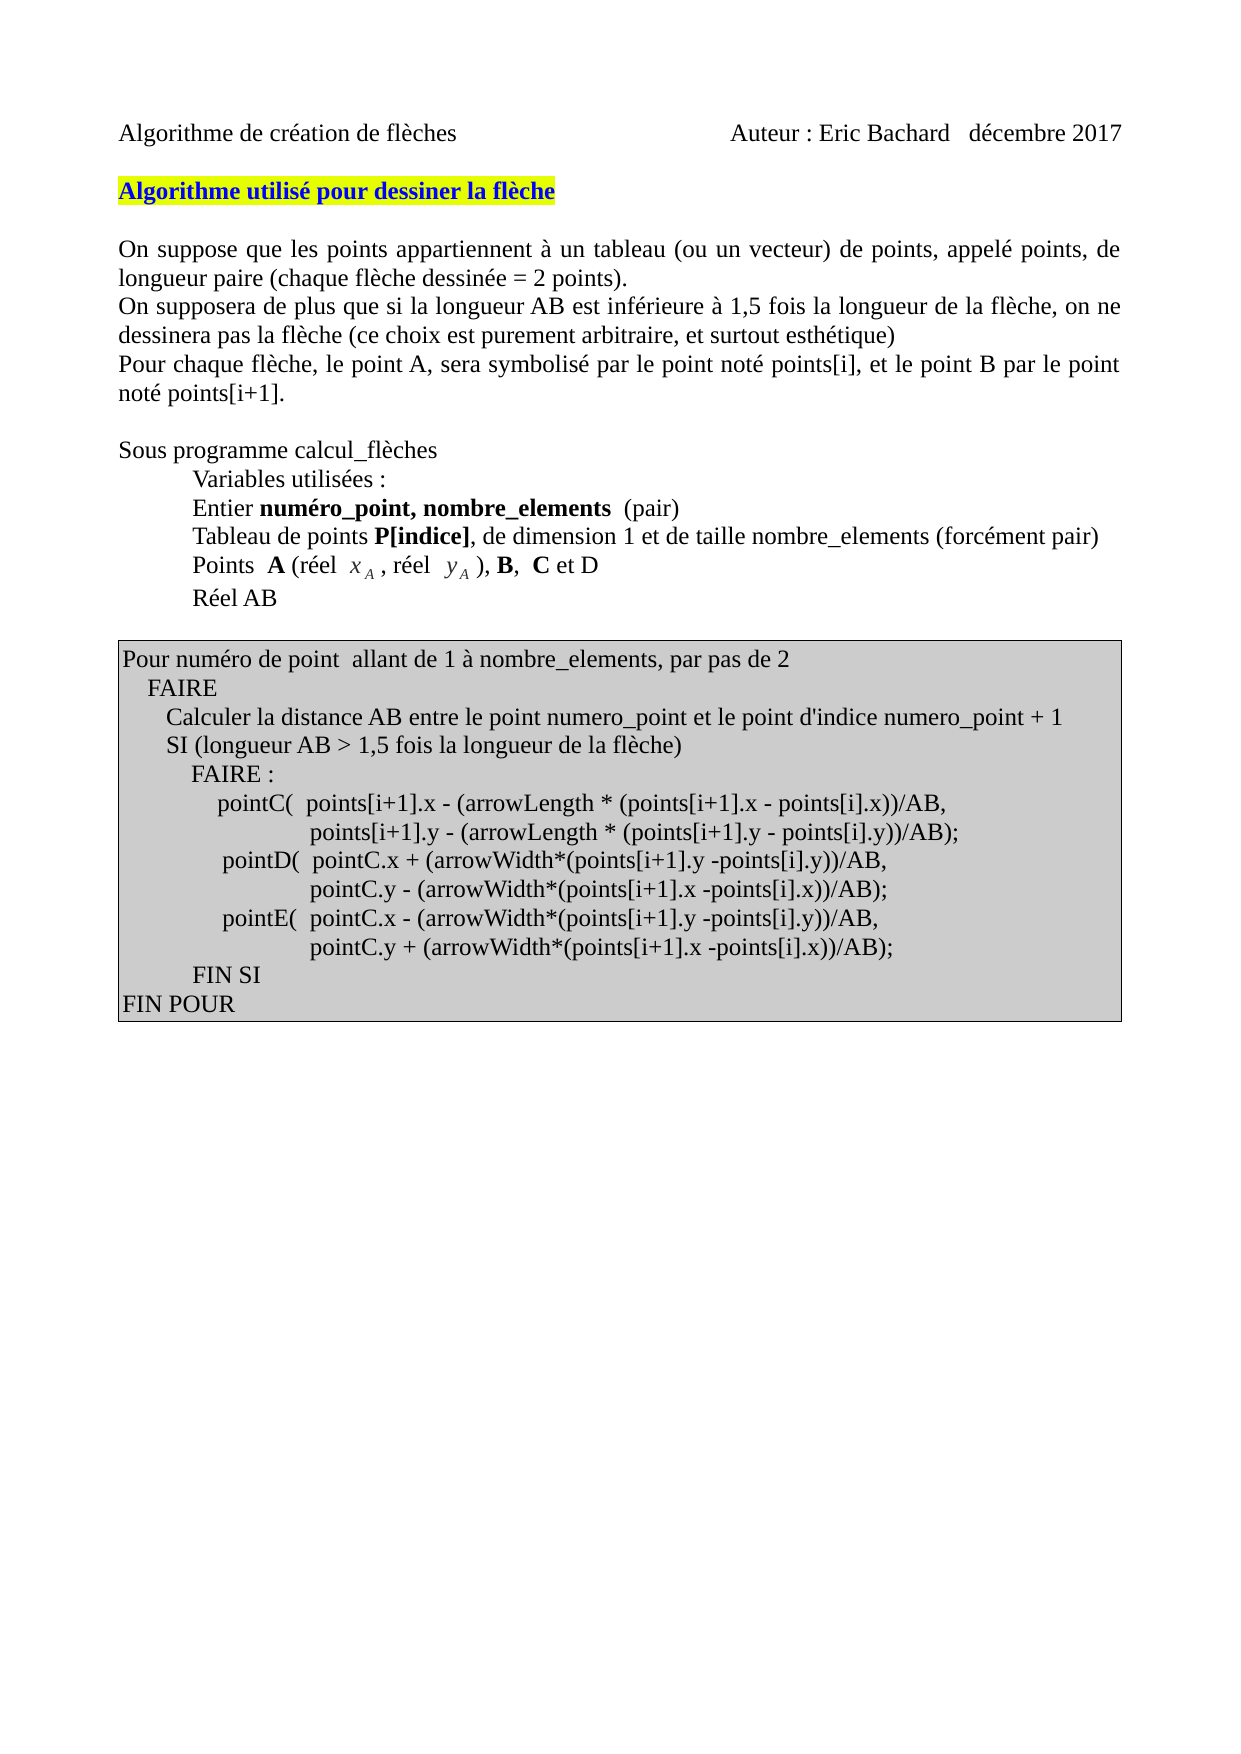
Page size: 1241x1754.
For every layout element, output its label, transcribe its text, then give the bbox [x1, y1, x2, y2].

text Tableau de points P[indice], de dimension 1 et de taille nombre_elements (forcément pair) [118, 521, 1122, 550]
text On suppose que les points appartiennent à un tableau (ou un vecteur) de points, appelé points, de longueur paire (chaque flèche dessinée = 2 points). [118, 234, 1122, 291]
text pointD( pointC.x + (arrowWidth*(points[i+1].y -points[i].y))/AB, [119, 841, 1121, 870]
text Pour numéro de point allant de 1 à nombre_elements, par pas de 2 [119, 641, 1121, 669]
text pointC.y + (arrowWidth*(points[i+1].x -points[i].x))/AB); [119, 928, 1121, 956]
text Calculer la distance AB entre le point numero_point et le point d'indice numero_point + 1 [119, 698, 1121, 726]
text Réel AB [118, 583, 1122, 611]
text On supposera de plus que si la longueur AB est inférieure à 1,5 fois la longueur de la flèche, on ne dessinera pas la flèche (ce choix est purement arbitraire, et surtout esthétique) [118, 291, 1122, 349]
text FIN SI [119, 956, 1121, 985]
text SI (longueur AB > 1,5 fois la longueur de la flèche) [119, 726, 1121, 755]
text Pour chaque flèche, le point A, sera symbolisé par le point noté points[i], et le point B par le point noté points[i+1]. [118, 349, 1122, 406]
text pointC( points[i+1].x - (arrowLength * (points[i+1].x - points[i].x))/AB, [119, 784, 1121, 813]
text Points A (réel , réel ), B, C et D [118, 550, 1122, 583]
text points[i+1].y - (arrowLength * (points[i+1].y - points[i].y))/AB); [119, 813, 1121, 841]
text Algorithme utilisé pour dessiner la flèche [118, 176, 1122, 205]
text FAIRE [119, 669, 1121, 698]
text pointC.y - (arrowWidth*(points[i+1].x -points[i].x))/AB); [119, 870, 1121, 899]
text FIN POUR [119, 985, 1121, 1021]
text FAIRE : [119, 755, 1121, 784]
text Variables utilisées : [118, 464, 1122, 493]
text Entier numéro_point, nombre_elements (pair) [118, 493, 1122, 521]
text Sous programme calcul_flèches [118, 435, 1122, 464]
text pointE( pointC.x - (arrowWidth*(points[i+1].y -points[i].y))/AB, [119, 899, 1121, 928]
